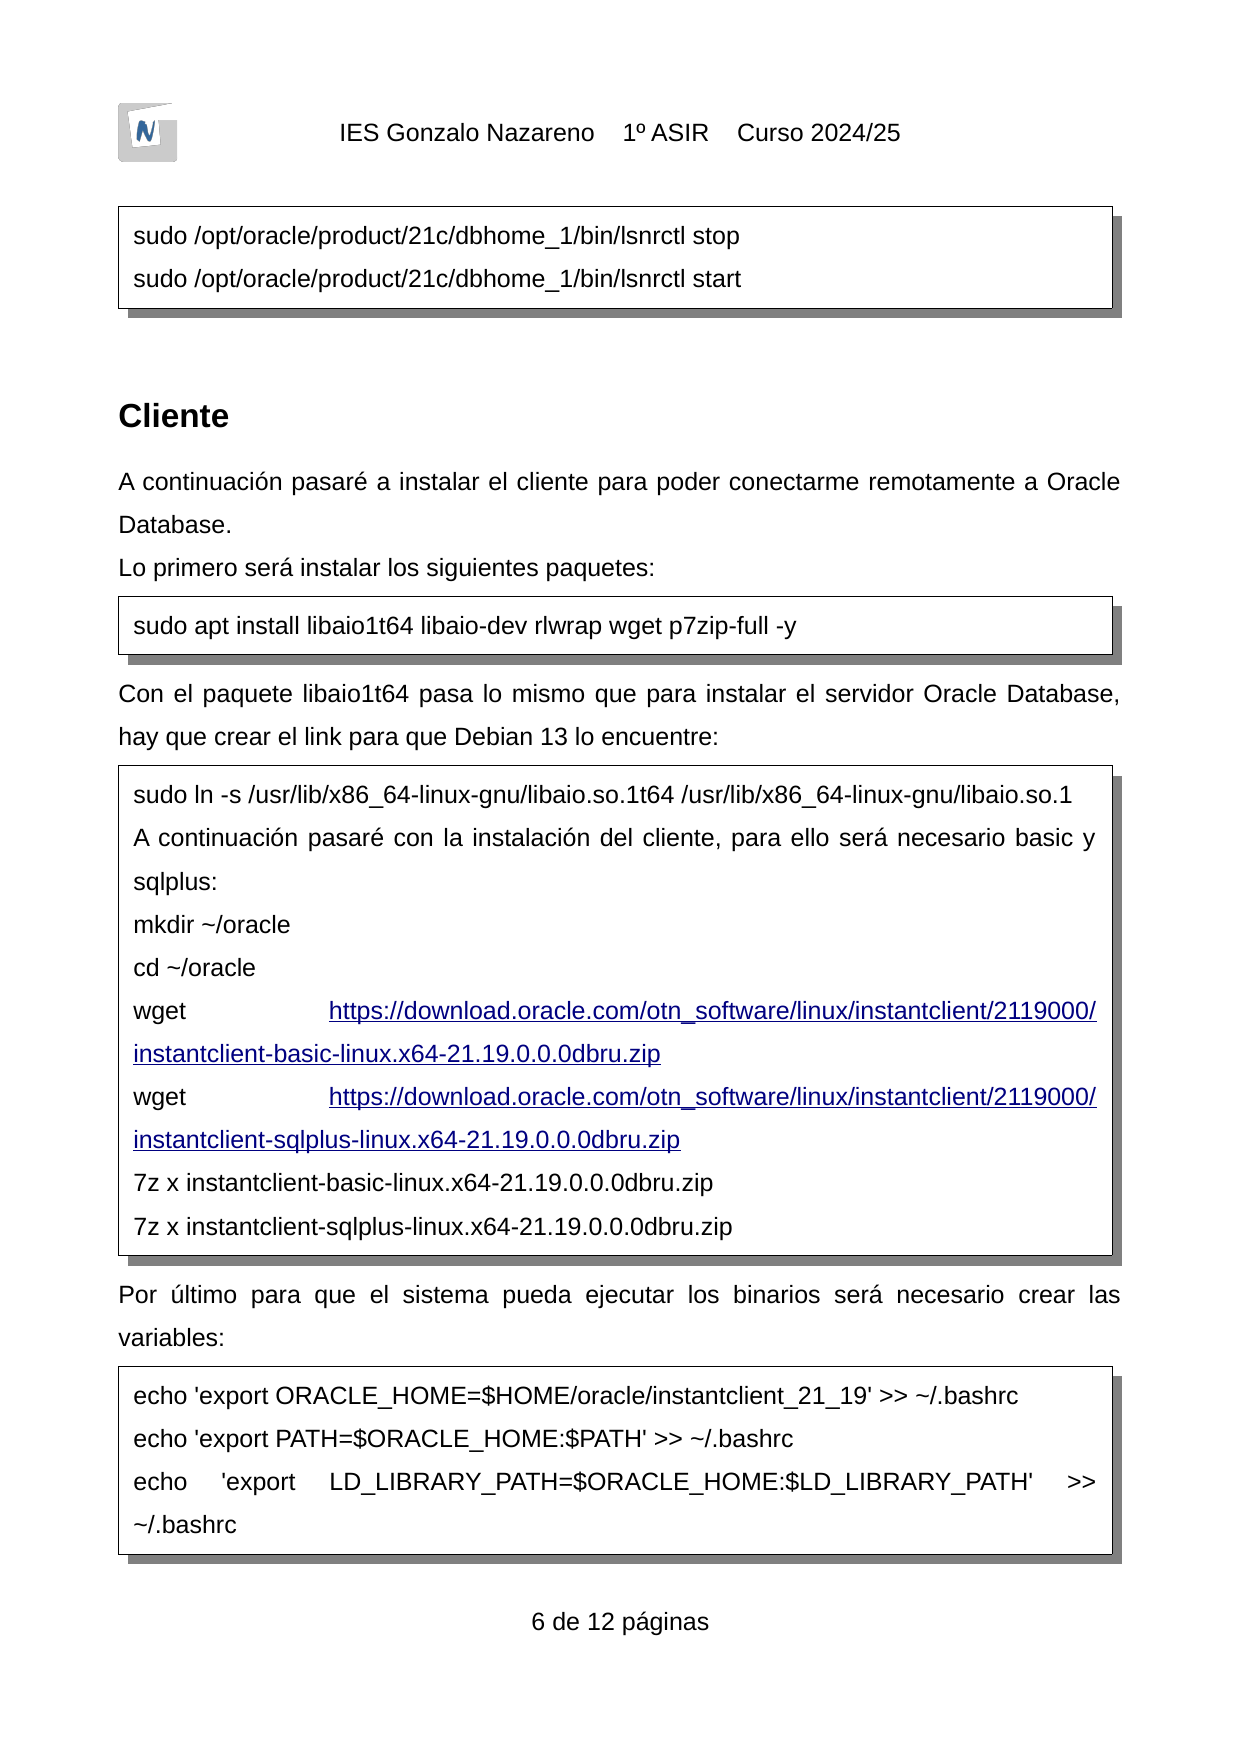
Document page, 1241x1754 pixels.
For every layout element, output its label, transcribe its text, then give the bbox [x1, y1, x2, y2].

text sudo apt install libaio1t64 libaio-dev rlwrap wget p7zip-full -y [119, 597, 1112, 654]
text 7z x instantclient-sqlplus-linux.x64-21.19.0.0.0dbru.zip [119, 1197, 1112, 1255]
text mkdir ~/oracle [119, 895, 1112, 938]
text wget https://download.oracle.com/otn_software/linux/instantclient/2119000/instantclient-basic-linux.x64-21.19.0.0.0dbru.zip [119, 981, 1112, 1067]
text echo 'export ORACLE_HOME=$HOME/oracle/instantclient_21_19' >> ~/.bashrc [119, 1367, 1112, 1409]
picture [118, 103, 178, 162]
text sudo /opt/oracle/product/21c/dbhome_1/bin/lsnrctl start [119, 249, 1112, 308]
text echo 'export LD_LIBRARY_PATH=$ORACLE_HOME:$LD_LIBRARY_PATH' >> ~/.bashrc [119, 1452, 1112, 1554]
subtitle Cliente [118, 396, 1122, 435]
text echo 'export PATH=$ORACLE_HOME:$PATH' >> ~/.bashrc [119, 1409, 1112, 1452]
text Con el paquete libaio1t64 pasa lo mismo que para instalar el servidor Oracle Database, hay que crear el link para que Debian 13 lo encuentre: [118, 679, 1122, 751]
text A continuación pasaré con la instalación del cliente, para ello será necesario basic y sqlplus: [119, 808, 1112, 895]
text Por último para que el sistema pueda ejecutar los binarios será necesario crear las variables: [118, 1280, 1122, 1352]
text wget https://download.oracle.com/otn_software/linux/instantclient/2119000/instantclient-sqlplus-linux.x64-21.19.0.0.0dbru.zip [119, 1067, 1112, 1153]
text sudo ln -s /usr/lib/x86_64-linux-gnu/libaio.so.1t64 /usr/lib/x86_64-linux-gnu/libaio.so.1 [119, 766, 1112, 808]
text cd ~/oracle [119, 938, 1112, 981]
text sudo /opt/oracle/product/21c/dbhome_1/bin/lsnrctl stop [119, 207, 1112, 249]
text A continuación pasaré a instalar el cliente para poder conectarme remotamente a Oracle Database. [118, 466, 1122, 538]
text 7z x instantclient-basic-linux.x64-21.19.0.0.0dbru.zip [119, 1153, 1112, 1197]
text Lo primero será instalar los siguientes paquetes: [118, 553, 1122, 581]
